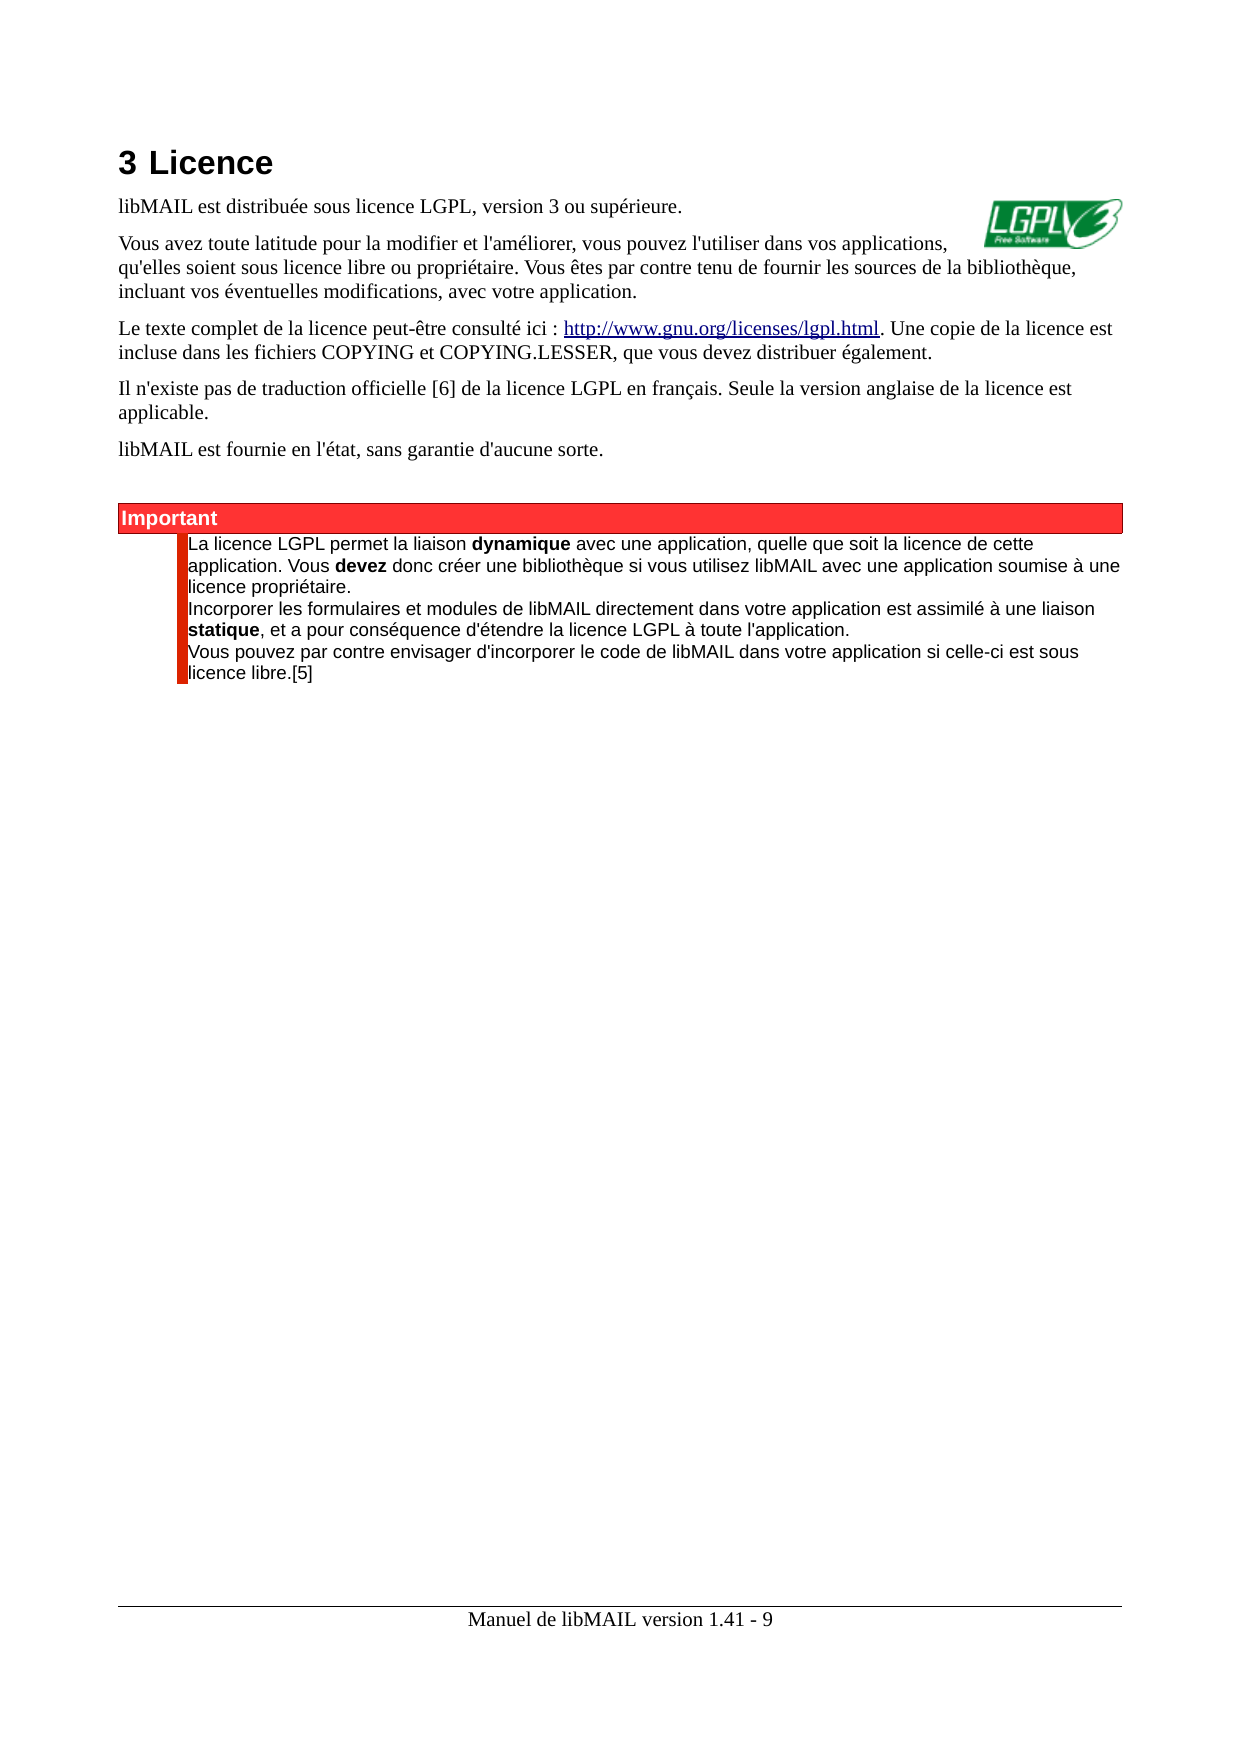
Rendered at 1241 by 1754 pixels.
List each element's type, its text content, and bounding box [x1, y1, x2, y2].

text Vous avez toute latitude pour la modifier et l'améliorer, vous pouvez l'utiliser dans vos applications, qu'elles soient sous licence libre ou propriétaire. Vous êtes par contre tenu de fournir les sources de la bibliothèque, incluant vos éventuelles modifications, avec votre application. [118, 231, 1122, 303]
text Important [119, 504, 1122, 533]
text Il n'existe pas de traduction officielle [6] de la licence LGPL en français. Seule la version anglaise de la licence est applicable. [118, 376, 1122, 424]
picture [984, 199, 1123, 249]
text libMAIL est fournie en l'état, sans garantie d'aucune sorte. [118, 437, 1122, 461]
text Vous pouvez par contre envisager d'incorporer le code de libMAIL dans votre application si celle-ci est sous licence libre.[5] [188, 641, 1122, 684]
text libMAIL est distribuée sous licence LGPL, version 3 ou supérieure. [118, 194, 1122, 218]
text La licence LGPL permet la liaison dynamique avec une application, quelle que soit la licence de cette application. Vous devez donc créer une bibliothèque si vous utilisez libMAIL avec une application soumise à une licence propriétaire. [188, 534, 1122, 597]
subtitle Licence [118, 143, 1122, 182]
text Incorporer les formulaires et modules de libMAIL directement dans votre application est assimilé à une liaison statique, et a pour conséquence d'étendre la licence LGPL à toute l'application. [188, 597, 1122, 641]
text Le texte complet de la licence peut-être consulté ici : http://www.gnu.org/licenses/lgpl.html. Une copie de la licence est incluse dans les fichiers COPYING et COPYING.LESSER, que vous devez distribuer également. [118, 316, 1122, 364]
